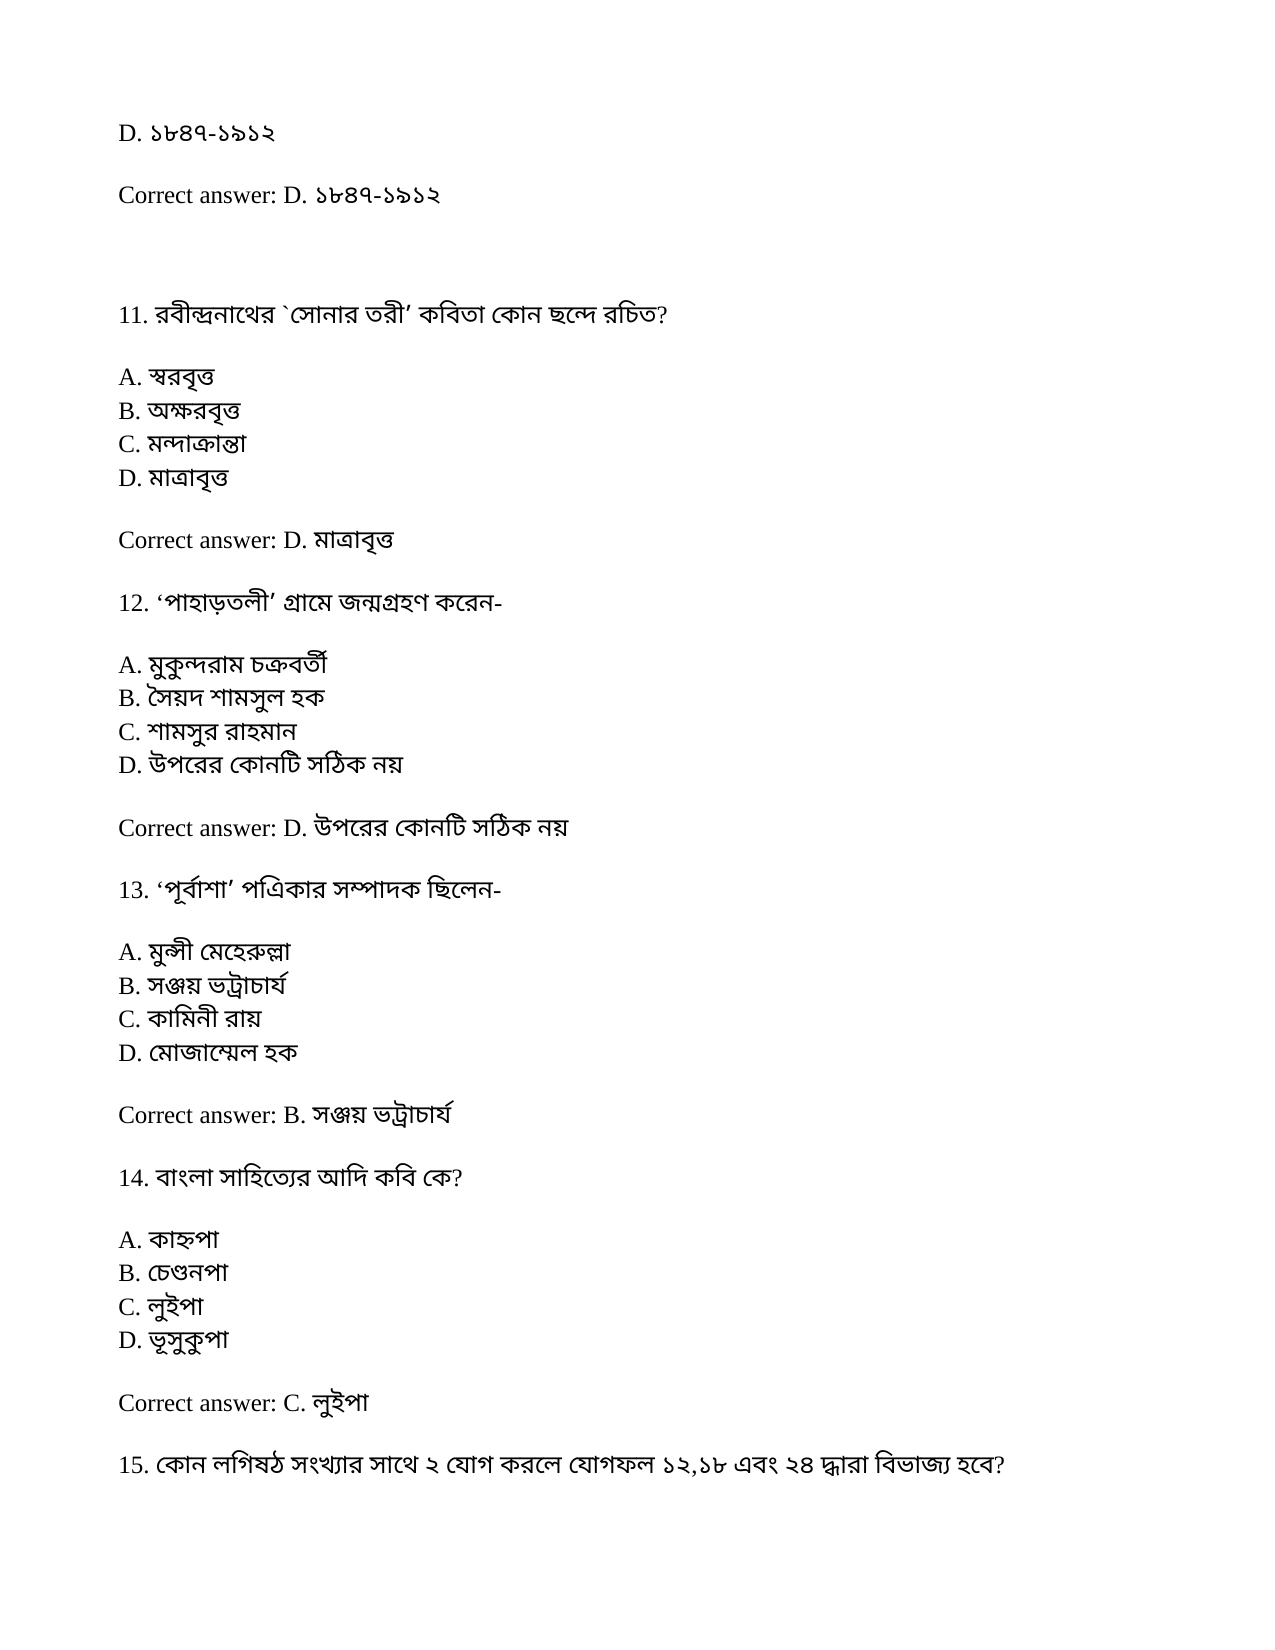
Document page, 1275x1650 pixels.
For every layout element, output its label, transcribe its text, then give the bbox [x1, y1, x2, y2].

text Correct answer: D. মাত্রাবৃত্ত [118, 525, 1157, 559]
text C. মন্দাক্রান্তা [118, 429, 1157, 463]
text 15. কোন লগিষঠ সংখ্যার সাথে ২ যোগ করলে যোগফল ১২,১৮ এবং ২৪ দ্ধারা বিভাজ্য হবে? [118, 1450, 1157, 1484]
text C. লুইপা [118, 1292, 1157, 1326]
text D. ভূসুকুপা [118, 1326, 1157, 1359]
text 14. বাংলা সাহিত্যের আদি কবি কে? [118, 1163, 1157, 1196]
text D. উপরের কোনটি সঠিক নয় [118, 751, 1157, 784]
text D. ১৮৪৭-১৯১২ [118, 118, 1157, 152]
text C. শামসুর রাহমান [118, 717, 1157, 751]
text D. মাত্রাবৃত্ত [118, 463, 1157, 497]
text B. অক্ষরবৃত্ত [118, 396, 1157, 429]
text C. কামিনী রায় [118, 1004, 1157, 1038]
text Correct answer: D. উপরের কোনটি সঠিক নয় [118, 813, 1157, 846]
text D. মোজাম্মেল হক [118, 1038, 1157, 1072]
text A. মুকুন্দরাম চক্রবর্তী [118, 650, 1157, 683]
text 12. ‘পাহাড়তলী’ গ্রামে জন্মগ্রহণ করেন- [118, 588, 1157, 621]
text A. মুন্সী মেহেরুল্লা [118, 937, 1157, 971]
text A. স্বরবৃত্ত [118, 362, 1157, 396]
text Correct answer: D. ১৮৪৭-১৯১২ [118, 180, 1157, 214]
text Correct answer: C. লুইপা [118, 1388, 1157, 1421]
text 11. রবীন্দ্রনাথের `সোনার তরী’ কবিতা কোন ছন্দে রচিত? [118, 300, 1157, 334]
text B. সৈয়দ শামসুল হক [118, 683, 1157, 717]
text B. চেণ্ডনপা [118, 1258, 1157, 1292]
text Correct answer: B. সঞ্জয় ভট্রাচার্য [118, 1100, 1157, 1134]
text B. সঞ্জয় ভট্রাচার্য [118, 971, 1157, 1004]
text A. কাহ্নপা [118, 1225, 1157, 1258]
text 13. ‘পূর্বাশা’ পএিকার সম্পাদক ছিলেন- [118, 875, 1157, 909]
